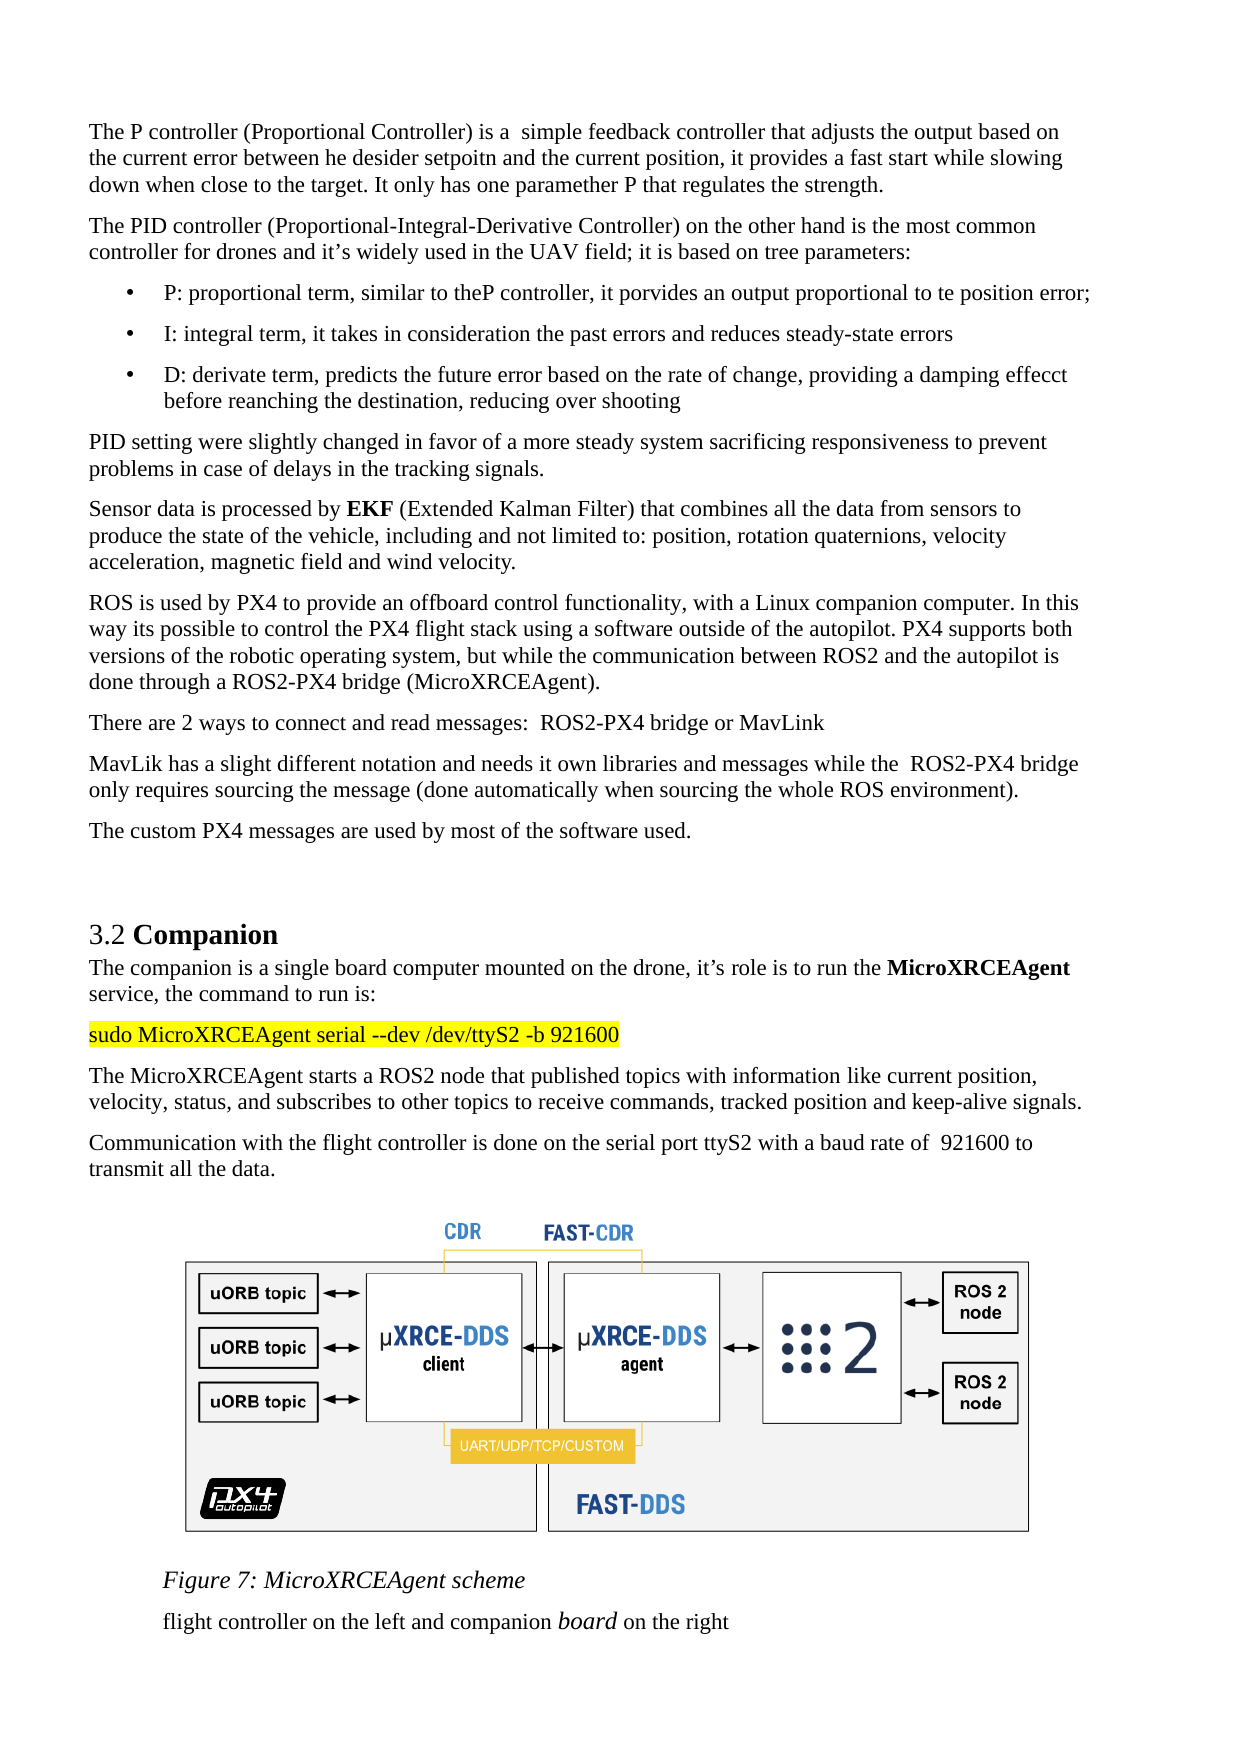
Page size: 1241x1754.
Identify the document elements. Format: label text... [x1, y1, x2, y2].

list Sensor data is processed by EKF (Extended Kalman Filter) that combines all the data from sensors to produce the state of the vehicle, including and not limited to: position, rotation quaternions, velocity acceleration, magnetic field and wind velocity. [0, 496, 1092, 574]
list The MicroXRCEAgent starts a ROS2 node that published topics with information like current position, velocity, status, and subscribes to other topics to receive commands, tracked position and keep-alive signals. [0, 1062, 1092, 1114]
picture [162, 1208, 1049, 1553]
list The PID controller (Proportional-Integral-Derivative Controller) on the other hand is the most common controller for drones and it’s widely used in the UAV field; it is based on tree parameters: [89, 212, 1092, 264]
list The P controller (Proportional Controller) is a simple feedback controller that adjusts the output based on the current error between he desider setpoitn and the current position, it provides a fast start while slowing down when close to the target. It only has one paramether P that regulates the strength. [89, 118, 1092, 197]
list ROS is used by PX4 to provide an offboard control functionality, with a Linux companion computer. In this way its possible to control the PX4 flight stack using a software outside of the autopilot. PX4 supports both versions of the robotic operating system, but while the communication between ROS2 and the autopilot is done through a ROS2-PX4 bridge (MicroXRCEAgent). [89, 589, 1092, 694]
list D: derivate term, predicts the future error based on the rate of change, providing a damping effecct before reanching the destination, reducing over shooting [126, 361, 1092, 414]
list I: integral term, it takes in consideration the past errors and reduces steady-state errors [126, 320, 1092, 346]
list PID setting were slightly changed in favor of a more steady system sacrificing responsiveness to prevent problems in case of delays in the tracking signals. [0, 428, 1092, 481]
subtitle 3.2 Companion [89, 917, 1092, 951]
list Figure 7: MicroXRCEAgent scheme [162, 1553, 1048, 1594]
list MavLik has a slight different notation and needs it own libraries and messages while the ROS2-PX4 bridge only requires sourcing the message (done automatically when sourcing the whole ROS environment). [89, 750, 1092, 803]
list There are 2 ways to connect and read messages: ROS2-PX4 bridge or MavLink [89, 709, 1092, 736]
list flight controller on the left and companion board on the right [162, 1606, 1048, 1635]
list P: proportional term, similar to theP controller, it porvides an output proportional to te position error; [126, 279, 1092, 305]
list Communication with the flight controller is done on the serial port ttyS2 with a baud rate of 921600 to transmit all the data. [0, 1129, 1092, 1182]
list The companion is a single board computer mounted on the drone, it’s role is to run the MicroXRCEAgent service, the command to run is: [89, 954, 1092, 1006]
list sudo MicroXRCEAgent serial --dev /dev/ttyS2 -b 921600 [0, 1021, 1092, 1047]
list The custom PX4 messages are used by most of the software used. [89, 817, 1092, 844]
